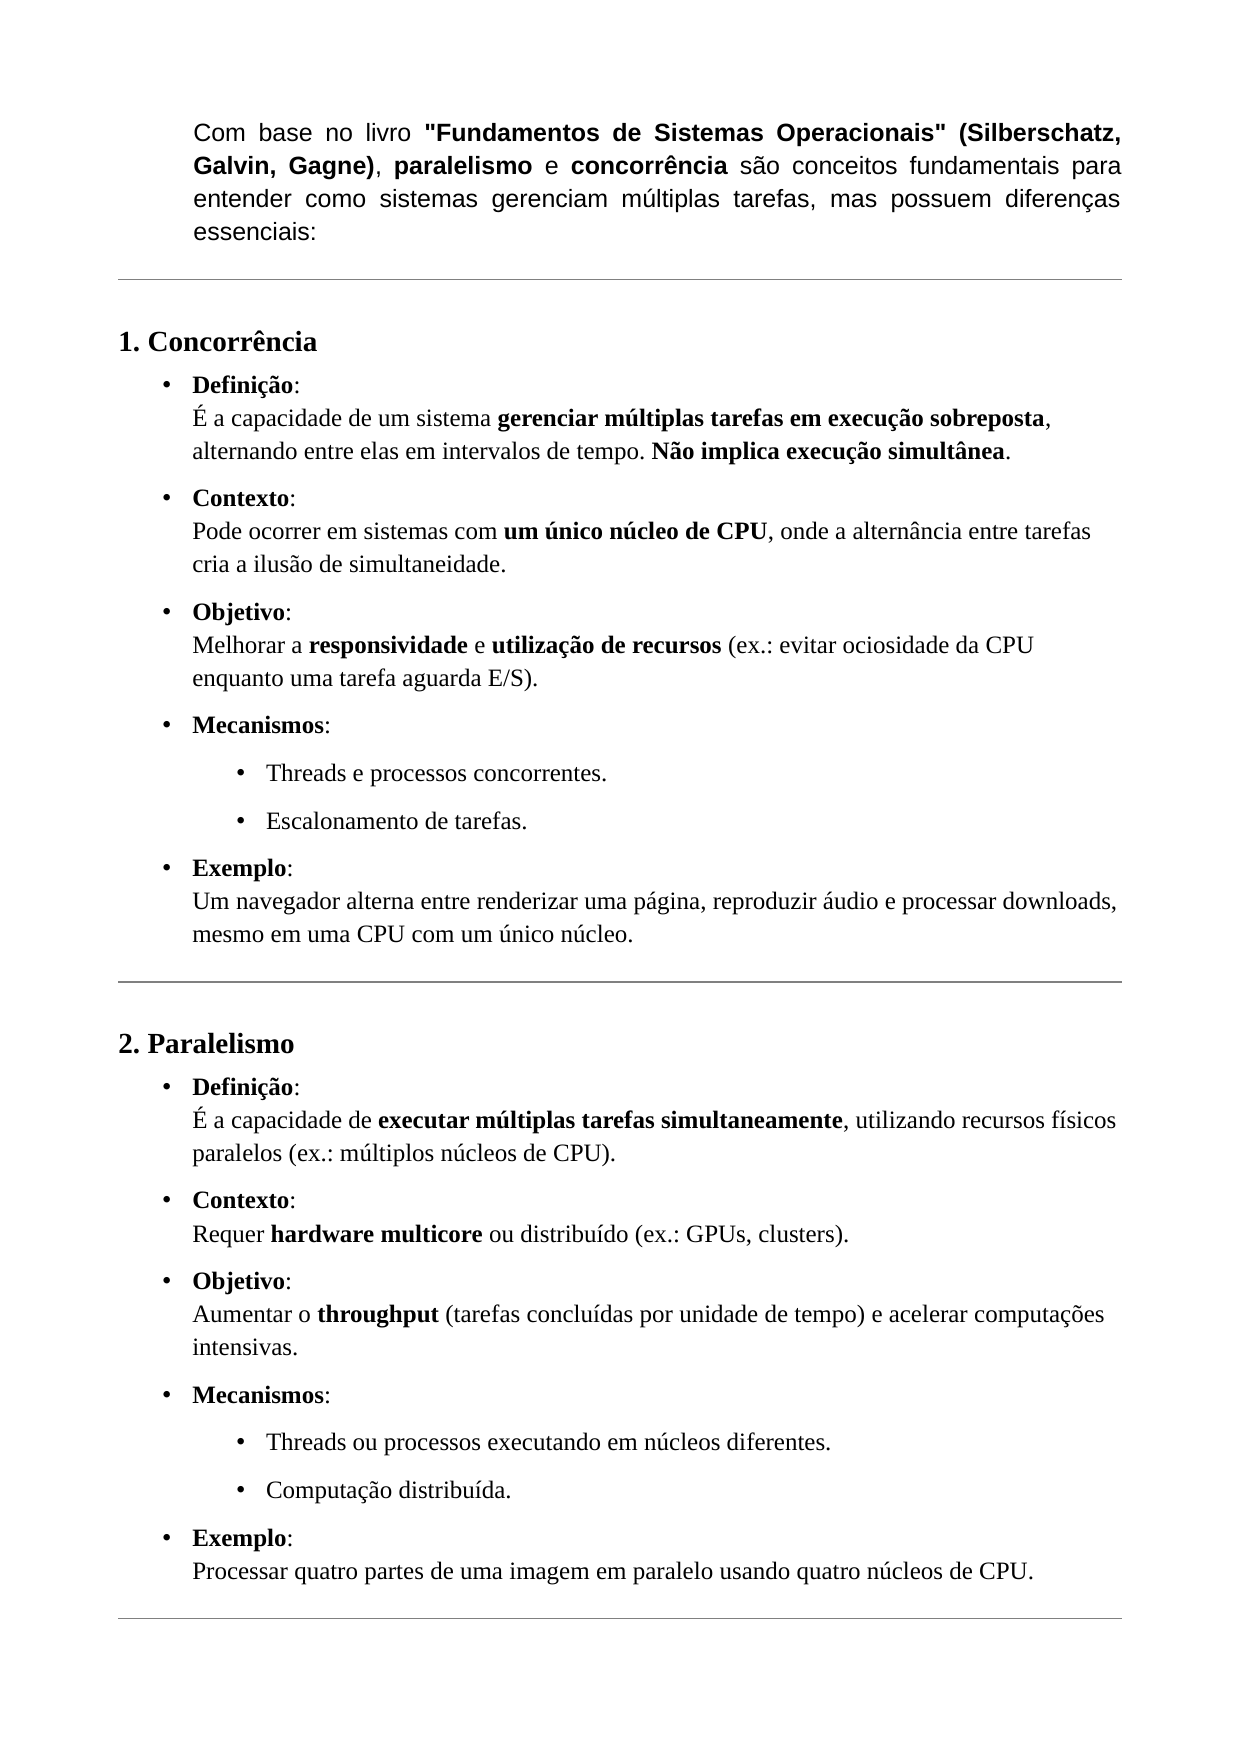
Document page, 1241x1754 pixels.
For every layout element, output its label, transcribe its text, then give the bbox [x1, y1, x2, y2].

list Objetivo: Melhorar a responsividade e utilização de recursos (ex.: evitar ociosidade da CPU enquanto uma tarefa aguarda E/S). [162, 597, 1122, 692]
list Objetivo: Aumentar o throughput (tarefas concluídas por unidade de tempo) e acelerar computações intensivas. [162, 1266, 1122, 1361]
list Exemplo: Processar quatro partes de uma imagem em paralelo usando quatro núcleos de CPU. [162, 1523, 1122, 1584]
list Threads e processos concorrentes. [236, 758, 1122, 787]
list Mecanismos: [162, 711, 1122, 739]
list Exemplo: Um navegador alterna entre renderizar uma página, reproduzir áudio e processar downloads, mesmo em uma CPU com um único núcleo. [162, 853, 1122, 948]
list Threads ou processos executando em núcleos diferentes. [236, 1427, 1122, 1456]
list Contexto: Pode ocorrer em sistemas com um único núcleo de CPU, onde a alternância entre tarefas cria a ilusão de simultaneidade. [162, 483, 1122, 578]
list Definição: É a capacidade de executar múltiplas tarefas simultaneamente, utilizando recursos físicos paralelos (ex.: múltiplos núcleos de CPU). [162, 1072, 1122, 1167]
list Escalonamento de tarefas. [236, 806, 1122, 834]
subtitle 1. Concorrência [118, 324, 1122, 357]
list Com base no livro "Fundamentos de Sistemas Operacionais" (Silberschatz, Galvin, Gagne), paralelismo e concorrência são conceitos fundamentais para entender como sistemas gerenciam múltiplas tarefas, mas possuem diferenças essenciais: [156, 118, 1122, 246]
list Contexto: Requer hardware multicore ou distribuído (ex.: GPUs, clusters). [162, 1186, 1122, 1247]
subtitle 2. Paralelismo [118, 1026, 1122, 1059]
list Definição: É a capacidade de um sistema gerenciar múltiplas tarefas em execução sobreposta, alternando entre elas em intervalos de tempo. Não implica execução simultânea. [162, 370, 1122, 464]
list Computação distribuída. [236, 1475, 1122, 1504]
list Mecanismos: [162, 1380, 1122, 1409]
